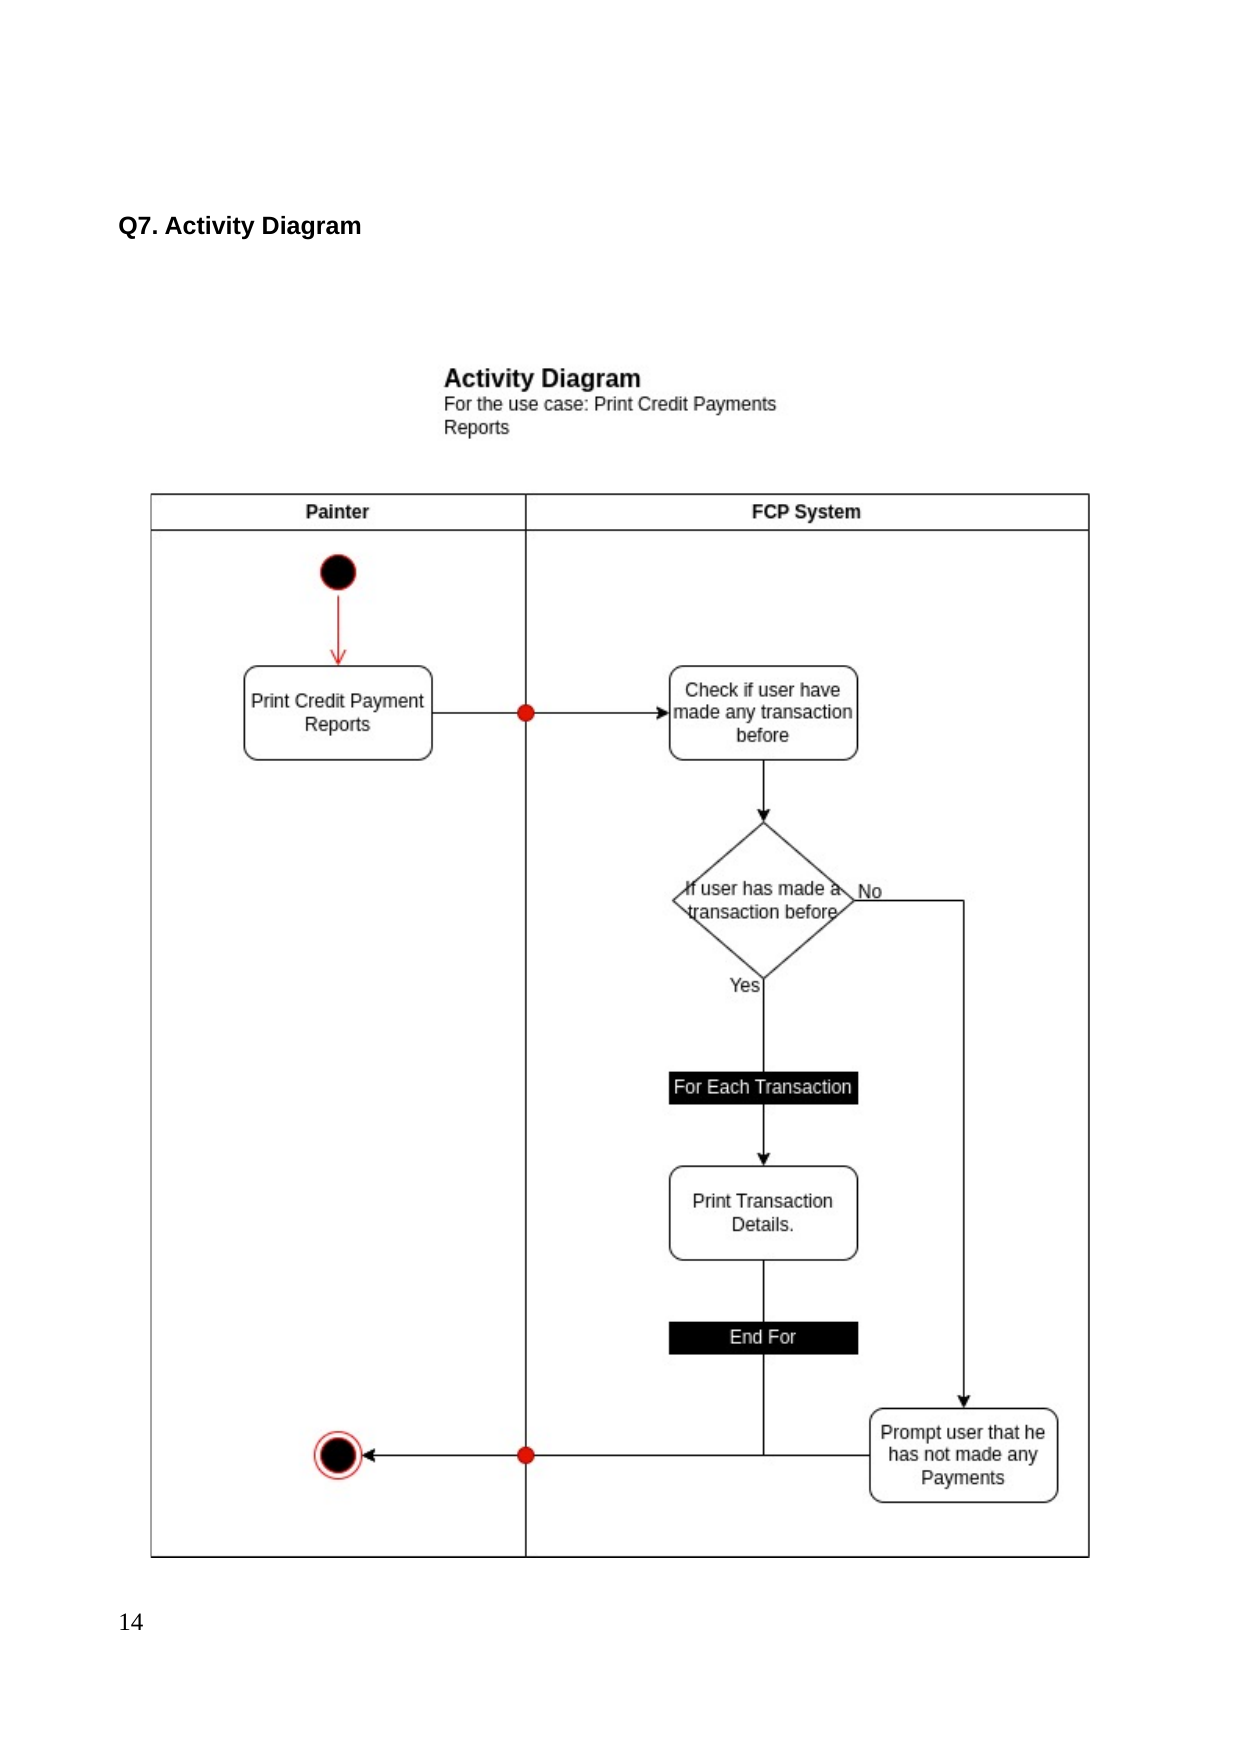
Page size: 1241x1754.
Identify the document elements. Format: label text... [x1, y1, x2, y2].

subtitle Q7. Activity Diagram [118, 211, 1122, 240]
picture [150, 353, 1090, 1558]
